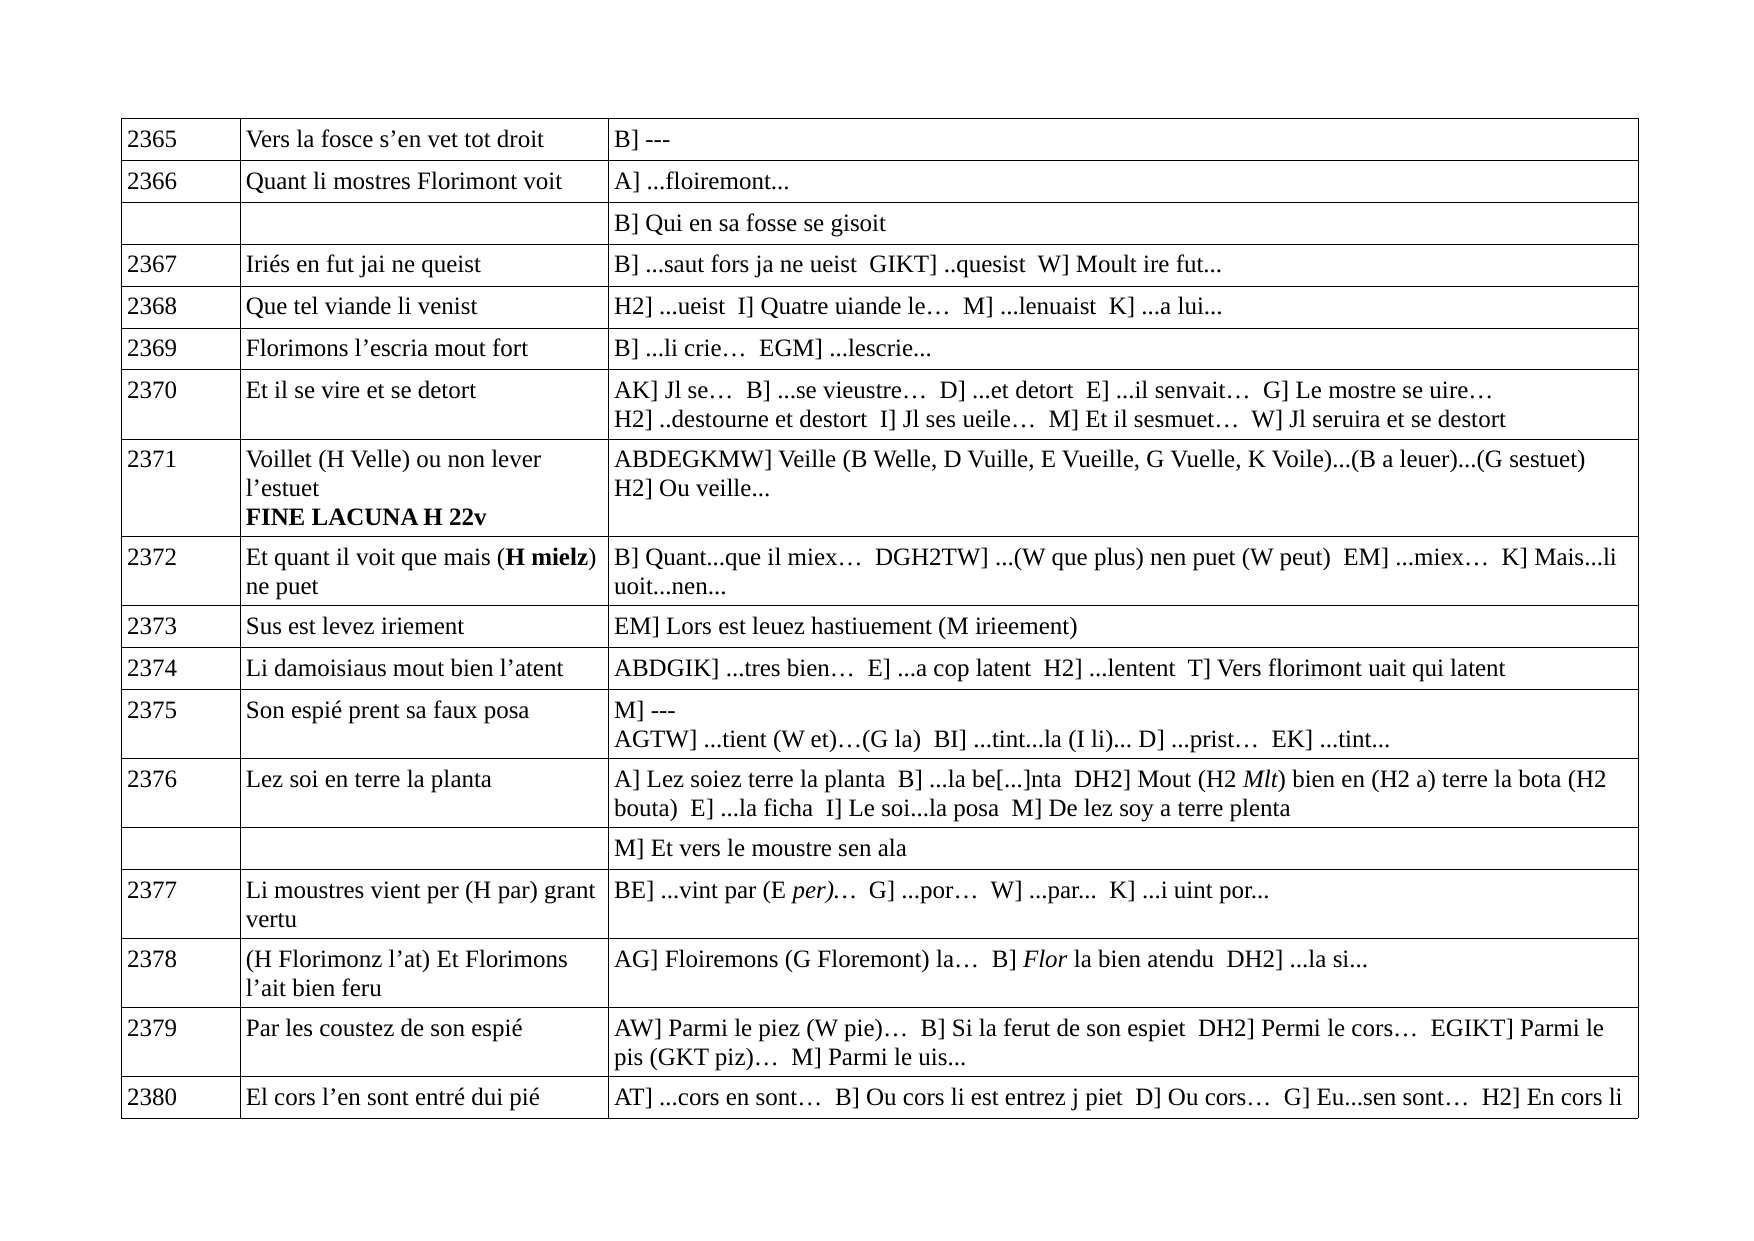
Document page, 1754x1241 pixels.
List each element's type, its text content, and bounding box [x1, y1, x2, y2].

table_cell A] ...floiremont... [609, 161, 1638, 202]
table_cell Li damoisiaus mout bien l’atent [241, 648, 608, 689]
table_cell 2370 [122, 370, 240, 438]
table_cell 2369 [122, 329, 240, 369]
table_cell 2371 [122, 440, 240, 536]
table_cell Florimons l’escria mout fort [241, 329, 608, 369]
table_cell [122, 203, 240, 244]
table_cell (H Florimonz l’at) Et Florimons l’ait bien feru [241, 939, 608, 1007]
table_cell ABDGIK] ...tres bien… E] ...a cop latent H2] ...lentent T] Vers florimont uait qui latent [609, 648, 1638, 689]
table_cell 2377 [122, 870, 240, 938]
table_cell B] Quant...que il miex… DGH2TW] ...(W que plus) nen puet (W peut) EM] ...miex… K] Mais...li uoit...nen... [609, 537, 1638, 605]
table_cell AT] ...cors en sont… B] Ou cors li est entrez j piet D] Ou cors… G] Eu...sen sont… H2] En cors li [609, 1077, 1638, 1118]
table_cell H2] ...ueist I] Quatre uiande le… M] ...lenuaist K] ...a lui... [609, 287, 1638, 327]
table_cell 2380 [122, 1077, 240, 1118]
table_cell [241, 828, 608, 869]
table_cell BE] ...vint par (E per)… G] ...por… W] ...par... K] ...i uint por... [609, 870, 1638, 938]
table_cell El cors l’en sont entré dui pié [241, 1077, 608, 1118]
table_cell 2368 [122, 287, 240, 327]
table_cell Et il se vire et se detort [241, 370, 608, 438]
table_cell AG] Floiremons (G Floremont) la… B] Flor la bien atendu DH2] ...la si... [609, 939, 1638, 1007]
table_cell EM] Lors est leuez hastiuement (M irieement) [609, 606, 1638, 647]
table_cell B] Qui en sa fosse se gisoit [609, 203, 1638, 244]
table_cell [122, 828, 240, 869]
table_cell Sus est levez iriement [241, 606, 608, 647]
table_cell 2374 [122, 648, 240, 689]
table_cell AK] Jl se… B] ...se vieustre… D] ...et detort E] ...il senvait… G] Le mostre se uire… H2] ..destourne et destort I] Jl ses ueile… M] Et il sesmuet… W] Jl seruira et se destort [609, 370, 1638, 438]
table_cell Iriés en fut jai ne queist [241, 245, 608, 286]
table_cell Son espié prent sa faux posa [241, 690, 608, 758]
table_cell M] Et vers le moustre sen ala [609, 828, 1638, 869]
table_cell ABDEGKMW] Veille (B Welle, D Vuille, E Vueille, G Vuelle, K Voile)...(B a leuer)...(G sestuet) H2] Ou veille... [609, 440, 1638, 536]
table_cell A] Lez soiez terre la planta B] ...la be[...]nta DH2] Mout (H2 Mlt) bien en (H2 a) terre la bota (H2 bouta) E] ...la ficha I] Le soi...la posa M] De lez soy a terre plenta [609, 759, 1638, 827]
table_cell 2375 [122, 690, 240, 758]
table_cell Li moustres vient per (H par) grant vertu [241, 870, 608, 938]
table_cell 2376 [122, 759, 240, 827]
table_cell 2379 [122, 1008, 240, 1076]
table_cell 2365 [122, 119, 240, 160]
table_cell B] ...li crie… EGM] ...lescrie... [609, 329, 1638, 369]
table_cell 2372 [122, 537, 240, 605]
table_cell B] ...saut fors ja ne ueist GIKT] ..quesist W] Moult ire fut... [609, 245, 1638, 286]
table_cell Par les coustez de son espié [241, 1008, 608, 1076]
table_cell Voillet (H Velle) ou non lever l’estuet FINE LACUNA H 22v [241, 440, 608, 536]
table_cell AW] Parmi le piez (W pie)… B] Si la ferut de son espiet DH2] Permi le cors… EGIKT] Parmi le pis (GKT piz)… M] Parmi le uis... [609, 1008, 1638, 1076]
table_cell 2373 [122, 606, 240, 647]
table_cell Vers la fosce s’en vet tot droit [241, 119, 608, 160]
table_cell M] --- AGTW] ...tient (W et)…(G la) BI] ...tint...la (I li)... D] ...prist… EK] ...tint... [609, 690, 1638, 758]
table_cell 2366 [122, 161, 240, 202]
table_cell Que tel viande li venist [241, 287, 608, 327]
table_cell 2378 [122, 939, 240, 1007]
table_cell [241, 203, 608, 244]
table_cell 2367 [122, 245, 240, 286]
table_cell Et quant il voit que mais (H mielz) ne puet [241, 537, 608, 605]
table_cell B] --- [609, 119, 1638, 160]
table_cell Lez soi en terre la planta [241, 759, 608, 827]
table_cell Quant li mostres Florimont voit [241, 161, 608, 202]
